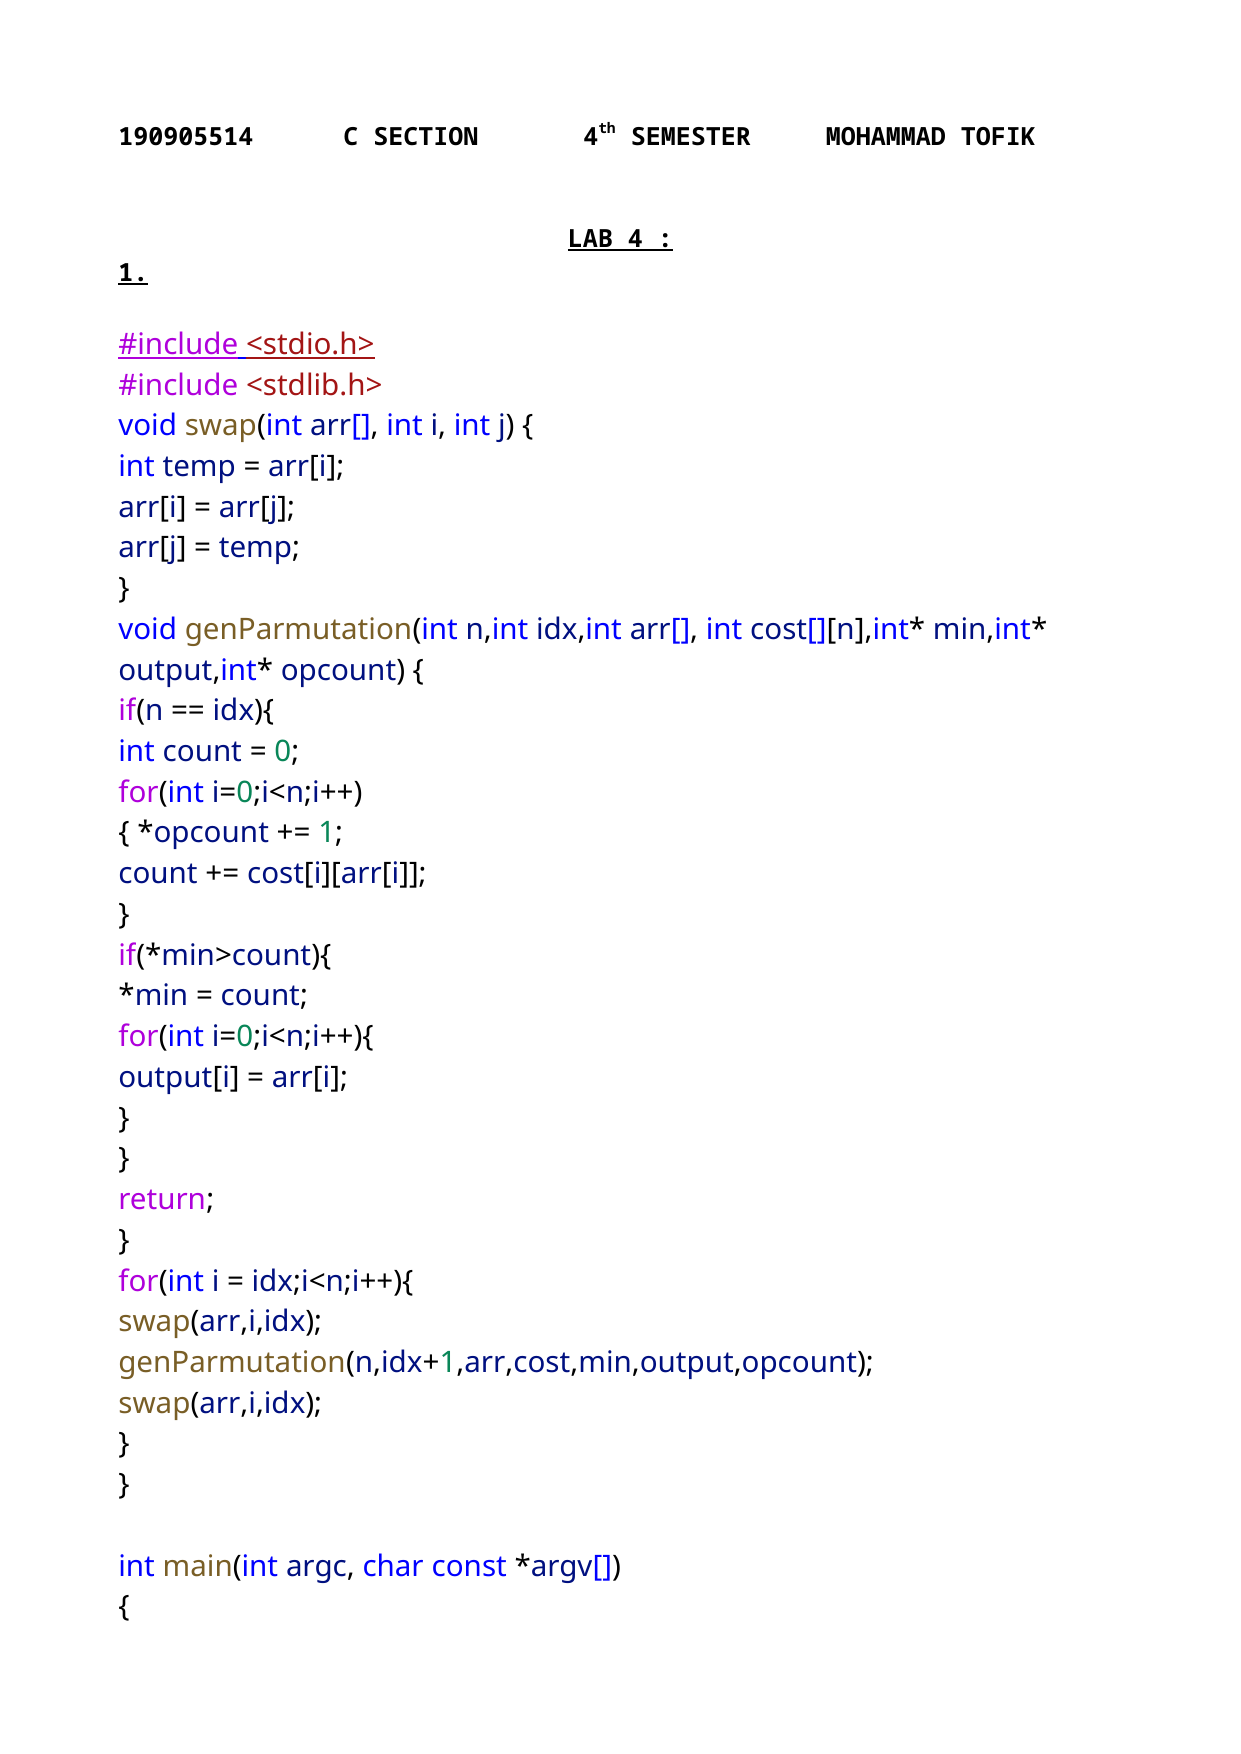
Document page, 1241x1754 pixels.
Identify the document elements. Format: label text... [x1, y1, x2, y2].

text count += cost[i][arr[i]]; [118, 852, 1122, 892]
text output[i] = arr[i]; [118, 1055, 1122, 1096]
text swap(arr,i,idx); [118, 1381, 1122, 1422]
text return; [118, 1177, 1122, 1218]
text *min = count; [118, 974, 1122, 1014]
text int count = 0; [118, 729, 1122, 770]
text LAB 4 : [118, 220, 1122, 254]
text for(int i = idx;i<n;i++){ [118, 1259, 1122, 1299]
text } [118, 1137, 1122, 1177]
text #include <stdlib.h> [118, 363, 1122, 403]
text } [118, 566, 1122, 607]
text } [118, 892, 1122, 933]
text 190905514 C SECTION 4th SEMESTER MOHAMMAD TOFIK [118, 118, 1122, 152]
text { *opcount += 1; [118, 811, 1122, 852]
text if(n == idx){ [118, 689, 1122, 729]
text genParmutation(n,idx+1,arr,cost,min,output,opcount); [118, 1340, 1122, 1381]
text for(int i=0;i<n;i++){ [118, 1014, 1122, 1055]
text void swap(int arr[], int i, int j) { [118, 403, 1122, 444]
text int temp = arr[i]; [118, 444, 1122, 485]
text void genParmutation(int n,int idx,int arr[], int cost[][n],int* min,int* output,int* opcount) { [118, 607, 1122, 689]
text #include <stdio.h> [118, 322, 1122, 363]
text if(*min>count){ [118, 933, 1122, 974]
text 1. [118, 254, 1122, 288]
text } [118, 1096, 1122, 1137]
text swap(arr,i,idx); [118, 1299, 1122, 1340]
text { [118, 1585, 1122, 1625]
text } [118, 1422, 1122, 1462]
text } [118, 1218, 1122, 1259]
text for(int i=0;i<n;i++) [118, 770, 1122, 811]
text int main(int argc, char const *argv[]) [118, 1544, 1122, 1585]
text arr[i] = arr[j]; [118, 485, 1122, 526]
text arr[j] = temp; [118, 526, 1122, 566]
text } [118, 1462, 1122, 1503]
